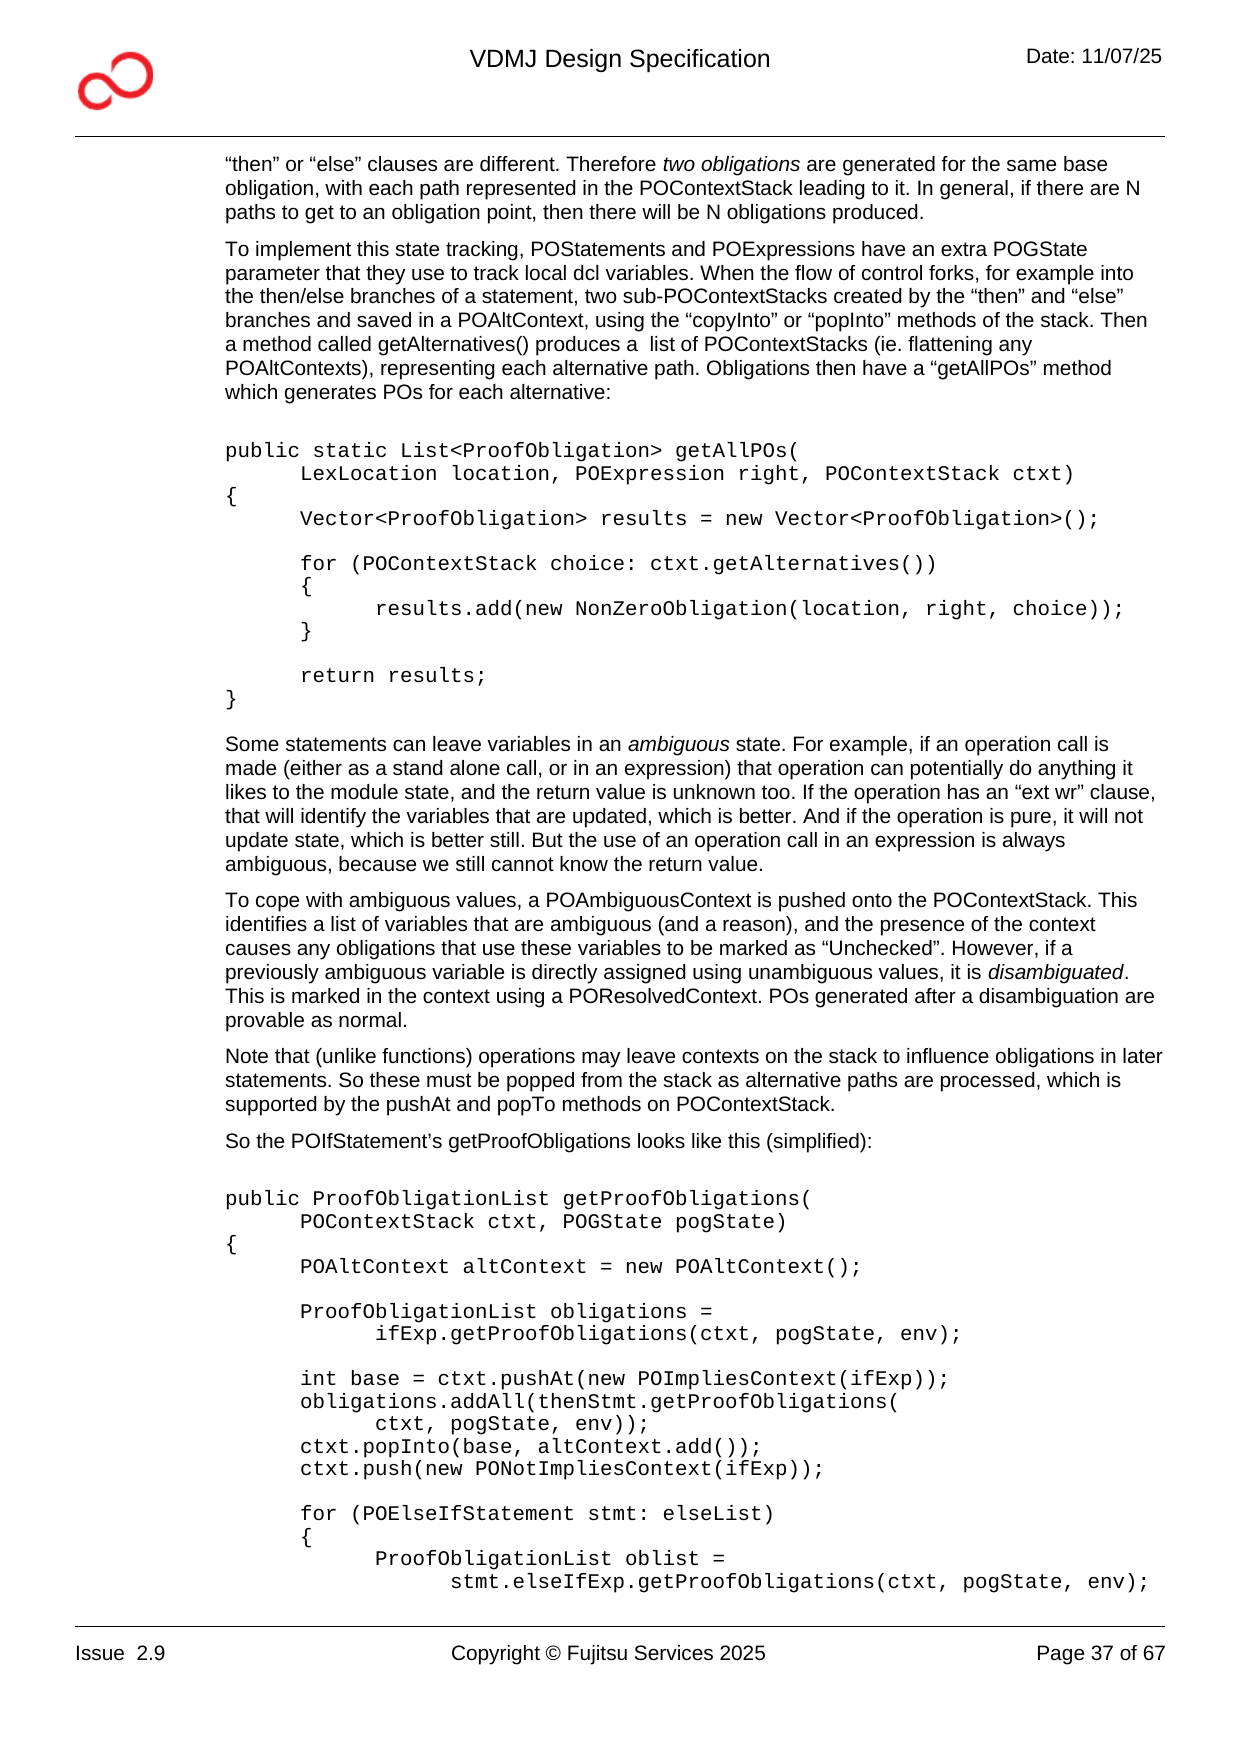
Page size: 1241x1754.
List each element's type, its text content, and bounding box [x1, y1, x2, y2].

text } [225, 619, 1165, 642]
text POAltContext altContext = new POAltContext(); [225, 1255, 1165, 1278]
text { [225, 484, 1165, 507]
text ctxt.push(new PONotImpliesContext(ifExp)); [225, 1458, 1165, 1480]
text for (POElseIfStatement stmt: elseList) [225, 1503, 1165, 1525]
text So the POIfStatement’s getProofObligations looks like this (simplified): [225, 1129, 1165, 1153]
text POContextStack ctxt, POGState pogState) [225, 1210, 1165, 1233]
text { [225, 1525, 1165, 1548]
text Vector<ProofObligation> results = new Vector<ProofObligation>(); [225, 507, 1165, 529]
text ProofObligationList obligations = [225, 1300, 1165, 1323]
text stmt.elseIfExp.getProofObligations(ctxt, pogState, env); [225, 1570, 1165, 1593]
text for (POContextStack choice: ctxt.getAlternatives()) [225, 552, 1165, 574]
text “then” or “else” clauses are different. Therefore two obligations are generated for the same base obligation, with each path represented in the POContextStack leading to it. In general, if there are N paths to get to an obligation point, then there will be N obligations produced. [225, 152, 1165, 224]
picture [78, 44, 153, 120]
text } [225, 687, 1165, 709]
text ifExp.getProofObligations(ctxt, pogState, env); [225, 1323, 1165, 1345]
text To implement this state tracking, POStatements and POExpressions have an extra POGState parameter that they use to track local dcl variables. When the flow of control forks, for example into the then/else branches of a statement, two sub-POContextStacks created by the “then” and “else” branches and saved in a POAltContext, using the “copyInto” or “popInto” methods of the stack. Then a method called getAlternatives() produces a list of POContextStacks (ie. flattening any POAltContexts), representing each alternative path. Obligations then have a “getAllPOs” method which generates POs for each alternative: [225, 237, 1165, 404]
text { [225, 574, 1165, 597]
text results.add(new NonZeroObligation(location, right, choice)); [225, 597, 1165, 619]
text obligations.addAll(thenStmt.getProofObligations( [225, 1390, 1165, 1413]
text To cope with ambiguous values, a POAmbiguousContext is pushed onto the POContextStack. This identifies a list of variables that are ambiguous (and a reason), and the presence of the context causes any obligations that use these variables to be marked as “Unchecked”. However, if a previously ambiguous variable is directly assigned using unambiguous values, it is disambiguated. This is marked in the context using a POResolvedContext. POs generated after a disambiguation are provable as normal. [225, 888, 1165, 1032]
text public ProofObligationList getProofObligations( [225, 1188, 1165, 1210]
text return results; [225, 664, 1165, 687]
text ctxt, pogState, env)); [225, 1413, 1165, 1435]
text { [225, 1233, 1165, 1255]
text LexLocation location, POExpression right, POContextStack ctxt) [225, 462, 1165, 484]
text ProofObligationList oblist = [225, 1548, 1165, 1570]
text int base = ctxt.pushAt(new POImpliesContext(ifExp)); [225, 1368, 1165, 1390]
text public static List<ProofObligation> getAllPOs( [225, 439, 1165, 462]
text ctxt.popInto(base, altContext.add()); [225, 1435, 1165, 1458]
text Note that (unlike functions) operations may leave contexts on the stack to influence obligations in later statements. So these must be popped from the stack as alternative paths are processed, which is supported by the pushAt and popTo methods on POContextStack. [225, 1044, 1165, 1116]
text Some statements can leave variables in an ambiguous state. For example, if an operation call is made (either as a stand alone call, or in an expression) that operation can potentially do anything it likes to the module state, and the return value is unknown too. If the operation has an “ext wr” clause, that will identify the variables that are updated, which is better. And if the operation is pure, it will not update state, which is better still. But the use of an operation call in an expression is always ambiguous, because we still cannot know the return value. [225, 732, 1165, 876]
